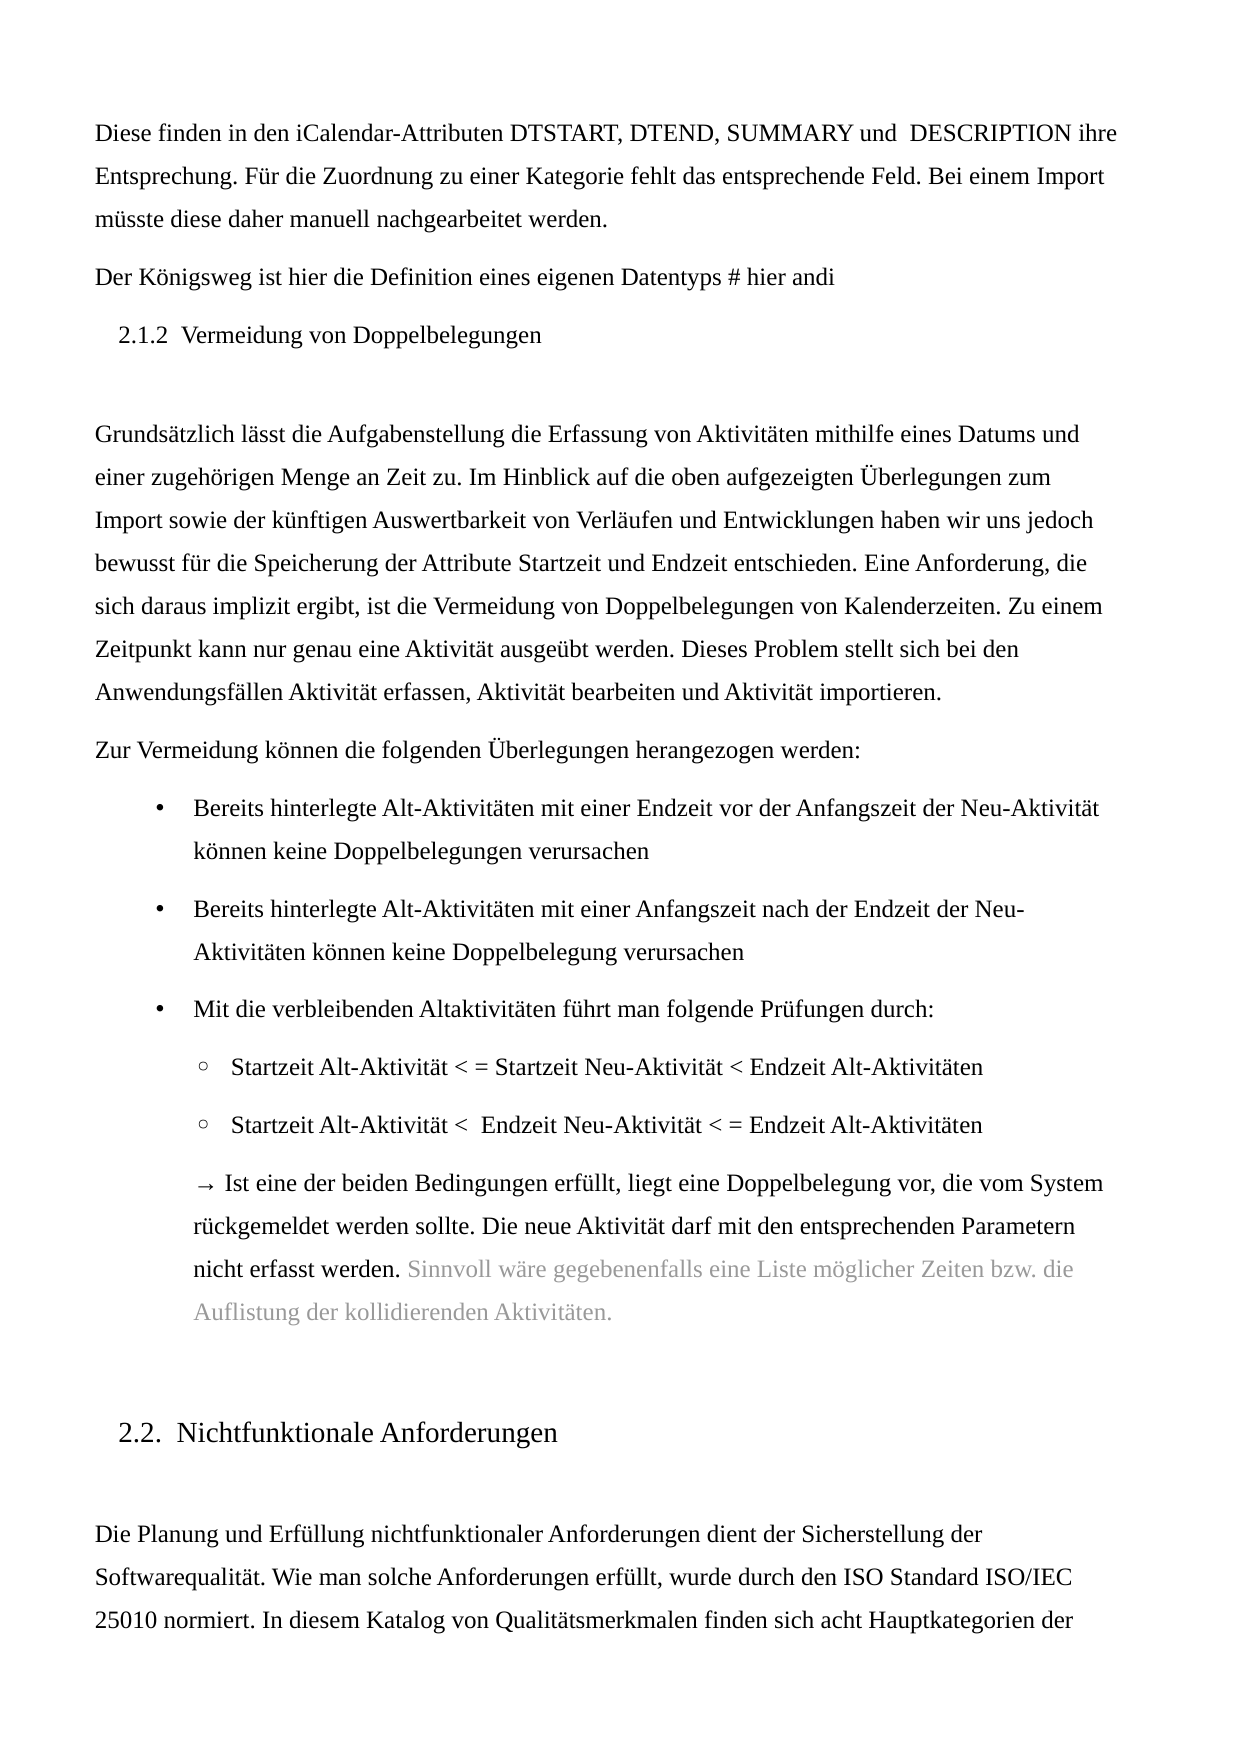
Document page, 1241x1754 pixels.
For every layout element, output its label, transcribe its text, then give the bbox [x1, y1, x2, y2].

text Zur Vermeidung können die folgenden Überlegungen herangezogen werden: [94, 735, 1122, 764]
text Grundsätzlich lässt die Aufgabenstellung die Erfassung von Aktivitäten mithilfe eines Datums und einer zugehörigen Menge an Zeit zu. Im Hinblick auf die oben aufgezeigten Überlegungen zum Import sowie der künftigen Auswertbarkeit von Verläufen und Entwicklungen haben wir uns jedoch bewusst für die Speicherung der Attribute Startzeit und Endzeit entschieden. Eine Anforderung, die sich daraus implizit ergibt, ist die Vermeidung von Doppelbelegungen von Kalenderzeiten. Zu einem Zeitpunkt kann nur genau eine Aktivität ausgeübt werden. Dieses Problem stellt sich bei den Anwendungsfällen Aktivität erfassen, Aktivität bearbeiten und Aktivität importieren. [94, 419, 1122, 706]
list Mit die verbleibenden Altaktivitäten führt man folgende Prüfungen durch: [156, 994, 1122, 1023]
text Diese finden in den iCalendar-Attributen DTSTART, DTEND, SUMMARY und DESCRIPTION ihre Entsprechung. Für die Zuordnung zu einer Kategorie fehlt das entsprechende Feld. Bei einem Import müsste diese daher manuell nachgearbeitet werden. [94, 118, 1122, 233]
list Bereits hinterlegte Alt-Aktivitäten mit einer Anfangszeit nach der Endzeit der Neu-Aktivitäten können keine Doppelbelegung verursachen [156, 894, 1122, 966]
subtitle 2.1.2 Vermeidung von Doppelbelegungen [118, 320, 1122, 348]
list Startzeit Alt-Aktivität < = Startzeit Neu-Aktivität < Endzeit Alt-Aktivitäten [193, 1052, 1122, 1081]
list → Ist eine der beiden Bedingungen erfüllt, liegt eine Doppelbelegung vor, die vom System rückgemeldet werden sollte. Die neue Aktivität darf mit den entsprechenden Parametern nicht erfasst werden. Sinnvoll wäre gegebenenfalls eine Liste möglicher Zeiten bzw. die Auflistung der kollidierenden Aktivitäten. [156, 1168, 1122, 1326]
subtitle 2.2. Nichtfunktionale Anforderungen [118, 1415, 1122, 1449]
text Der Königsweg ist hier die Definition eines eigenen Datentyps # hier andi [94, 262, 1122, 291]
text Die Planung und Erfüllung nichtfunktionaler Anforderungen dient der Sicherstellung der Softwarequalität. Wie man solche Anforderungen erfüllt, wurde durch den ISO Standard ISO/IEC 25010 normiert. In diesem Katalog von Qualitätsmerkmalen finden sich acht Hauptkategorien der [94, 1519, 1122, 1634]
list Startzeit Alt-Aktivität < Endzeit Neu-Aktivität < = Endzeit Alt-Aktivitäten [193, 1110, 1122, 1139]
list Bereits hinterlegte Alt-Aktivitäten mit einer Endzeit vor der Anfangszeit der Neu-Aktivität können keine Doppelbelegungen verursachen [156, 793, 1122, 865]
